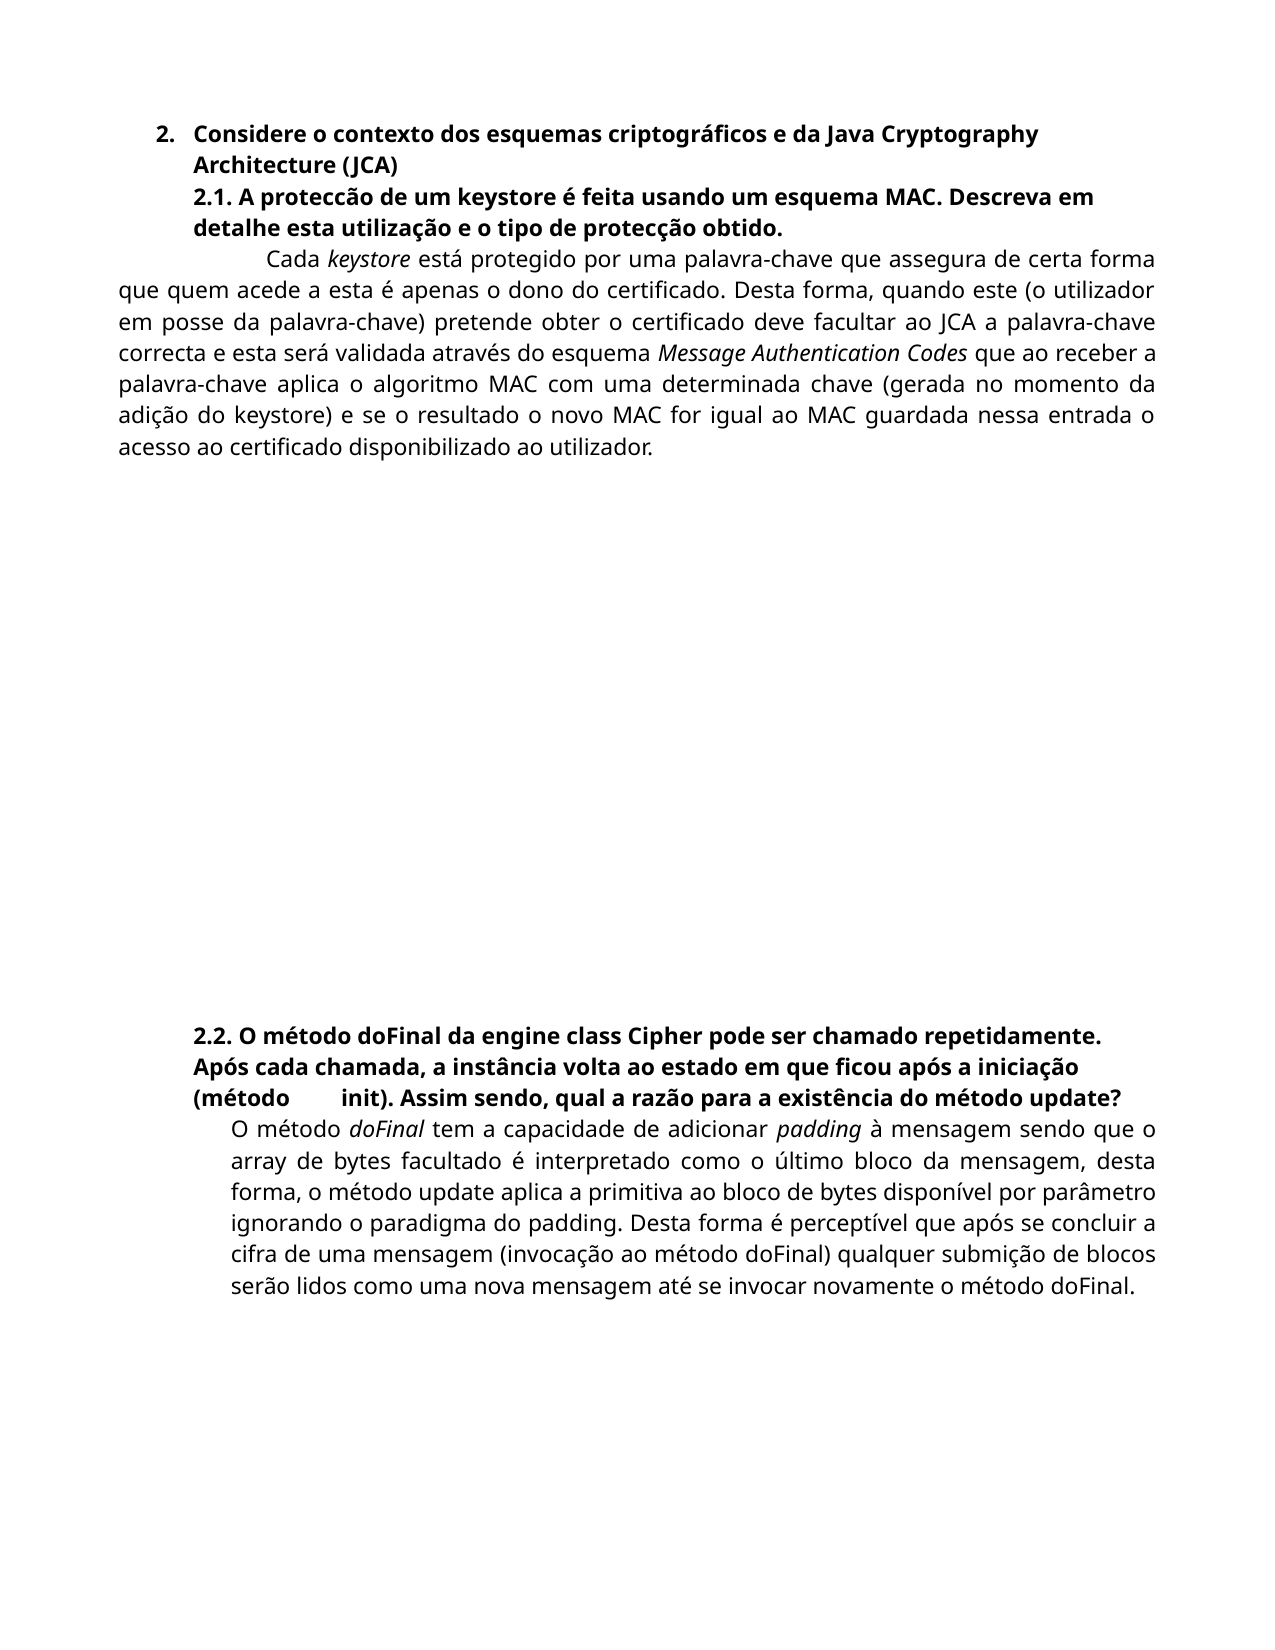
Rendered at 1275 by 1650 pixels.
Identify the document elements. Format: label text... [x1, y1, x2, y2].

text Cada keystore está protegido por uma palavra-chave que assegura de certa forma que quem acede a esta é apenas o dono do certificado. Desta forma, quando este (o utilizador em posse da palavra-chave) pretende obter o certificado deve facultar ao JCA a palavra-chave correcta e esta será validada através do esquema Message Authentication Codes que ao receber a palavra-chave aplica o algoritmo MAC com uma determinada chave (gerada no momento da adição do keystore) e se o resultado o novo MAC for igual ao MAC guardada nessa entrada o acesso ao certificado disponibilizado ao utilizador. [118, 243, 1157, 462]
list O método doFinal tem a capacidade de adicionar padding à mensagem sendo que o array de bytes facultado é interpretado como o último bloco da mensagem, desta forma, o método update aplica a primitiva ao bloco de bytes disponível por parâmetro ignorando o paradigma do padding. Desta forma é perceptível que após se concluir a cifra de uma mensagem (invocação ao método doFinal) qualquer submição de blocos serão lidos como uma nova mensagem até se invocar novamente o método doFinal. [193, 1113, 1157, 1301]
list 2.2. O método doFinal da engine class Cipher pode ser chamado repetidamente. Após cada chamada, a instância volta ao estado em que ficou após a iniciação (método init). Assim sendo, qual a razão para a existência do método update? [156, 1019, 1157, 1113]
list 2.1. A proteccão de um keystore é feita usando um esquema MAC. Descreva em detalhe esta utilização e o tipo de protecção obtido. [156, 181, 1157, 243]
list Considere o contexto dos esquemas criptográficos e da Java Cryptography Architecture (JCA) [156, 118, 1157, 181]
